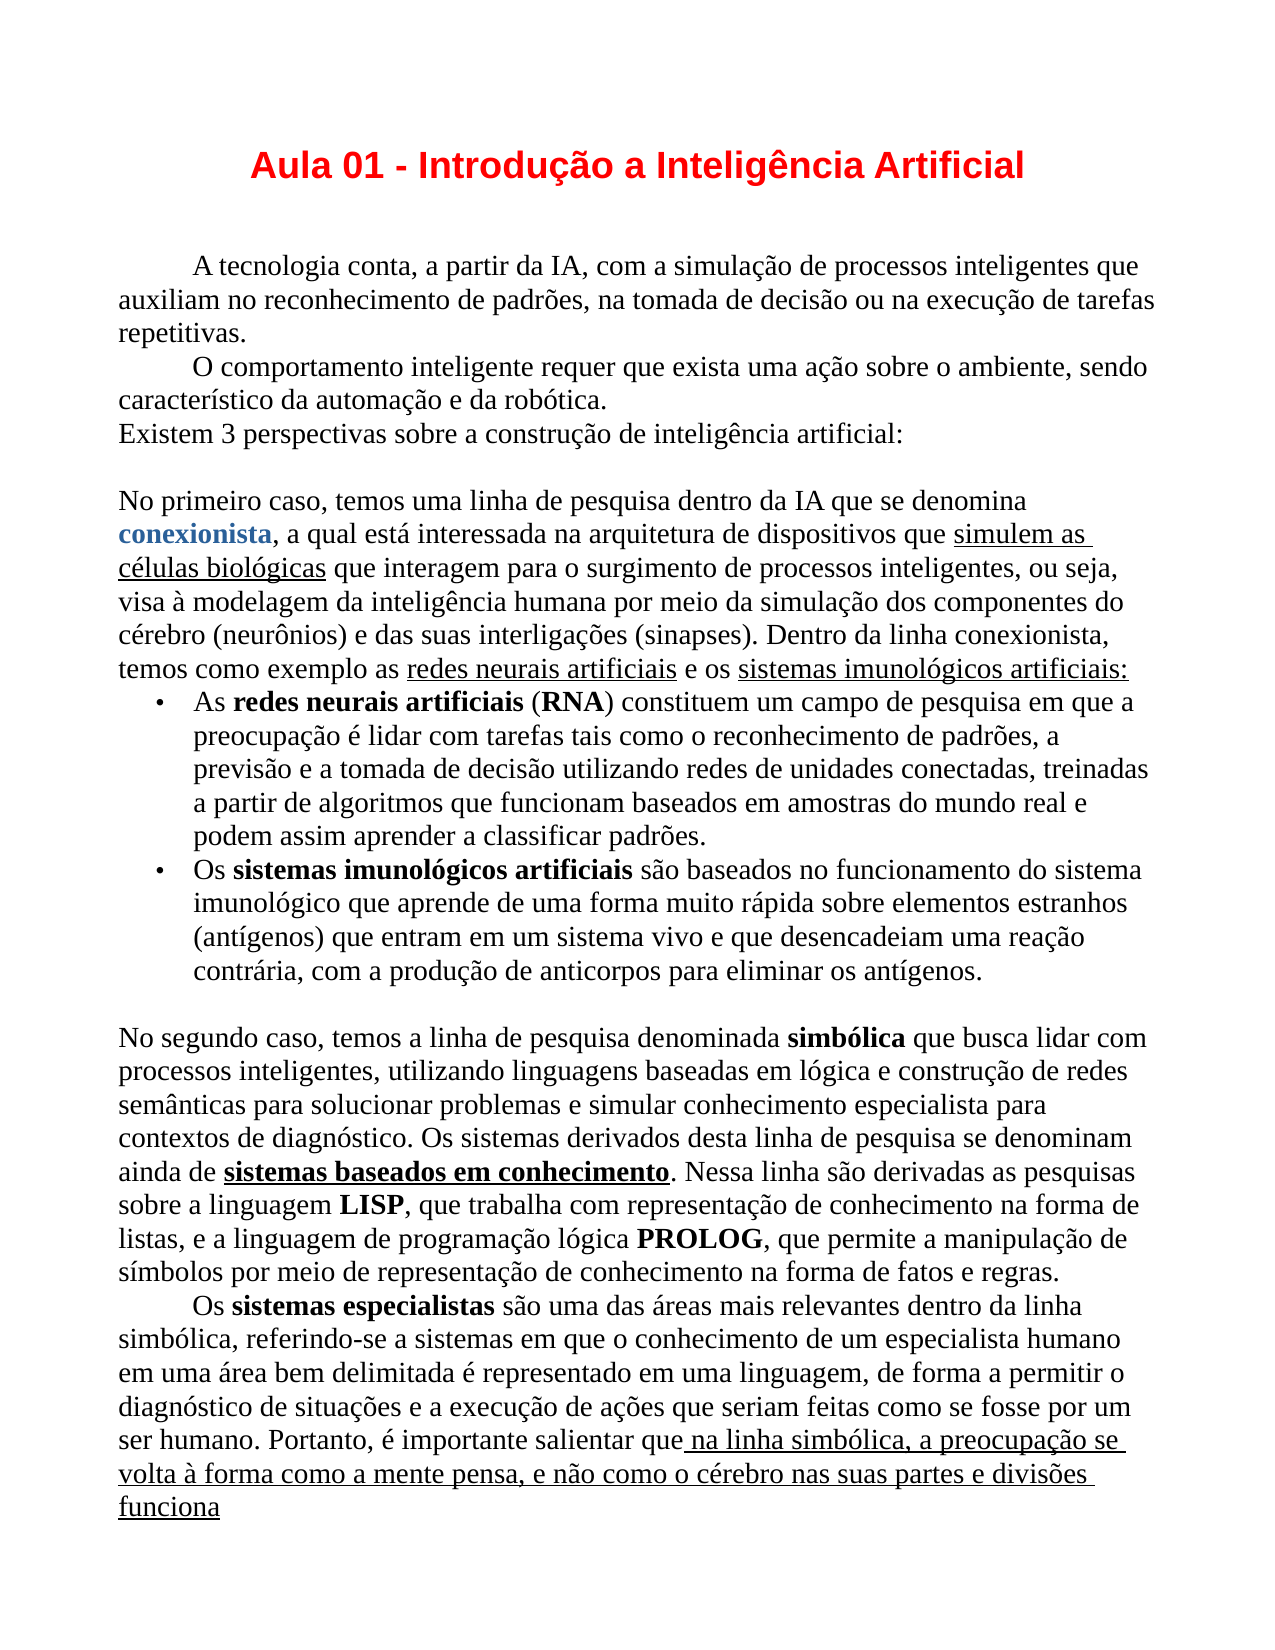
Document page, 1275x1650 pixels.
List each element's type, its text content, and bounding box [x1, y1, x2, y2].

text Existem 3 perspectivas sobre a construção de inteligência artificial: [118, 416, 1157, 449]
text A tecnologia conta, a partir da IA, com a simulação de processos inteligentes que auxiliam no reconhecimento de padrões, na tomada de decisão ou na execução de tarefas repetitivas. [118, 248, 1157, 349]
list Os sistemas imunológicos artificiais são baseados no funcionamento do sistema imunológico que aprende de uma forma muito rápida sobre elementos estranhos (antígenos) que entram em um sistema vivo e que desencadeiam uma reação contrária, com a produção de anticorpos para eliminar os antígenos. [156, 852, 1157, 986]
text Os sistemas especialistas são uma das áreas mais relevantes dentro da linha simbólica, referindo-se a sistemas em que o conhecimento de um especialista humano em uma área bem delimitada é representado em uma linguagem, de forma a permitir o diagnóstico de situações e a execução de ações que seriam feitas como se fosse por um ser humano. Portanto, é importante salientar que na linha simbólica, a preocupação se volta à forma como a mente pensa, e não como o cérebro nas suas partes e divisões funciona [118, 1288, 1157, 1523]
text No primeiro caso, temos uma linha de pesquisa dentro da IA que se denomina conexionista, a qual está interessada na arquitetura de dispositivos que simulem as células biológicas que interagem para o surgimento de processos inteligentes, ou seja, visa à modelagem da inteligência humana por meio da simulação dos componentes do cérebro (neurônios) e das suas interligações (sinapses). Dentro da linha conexionista, temos como exemplo as redes neurais artificiais e os sistemas imunológicos artificiais: [118, 483, 1157, 684]
list As redes neurais artificiais (RNA) constituem um campo de pesquisa em que a preocupação é lidar com tarefas tais como o reconhecimento de padrões, a previsão e a tomada de decisão utilizando redes de unidades conectadas, treinadas a partir de algoritmos que funcionam baseados em amostras do mundo real e podem assim aprender a classificar padrões. [156, 684, 1157, 852]
text No segundo caso, temos a linha de pesquisa denominada simbólica que busca lidar com processos inteligentes, utilizando linguagens baseadas em lógica e construção de redes semânticas para solucionar problemas e simular conhecimento especialista para contextos de diagnóstico. Os sistemas derivados desta linha de pesquisa se denominam ainda de sistemas baseados em conhecimento. Nessa linha são derivadas as pesquisas sobre a linguagem LISP, que trabalha com representação de conhecimento na forma de listas, e a linguagem de programação lógica PROLOG, que permite a manipulação de símbolos por meio de representação de conhecimento na forma de fatos e regras. [118, 1020, 1157, 1288]
text O comportamento inteligente requer que exista uma ação sobre o ambiente, sendo característico da automação e da robótica. [118, 349, 1157, 416]
subtitle Aula 01 - Introdução a Inteligência Artificial [118, 143, 1157, 187]
